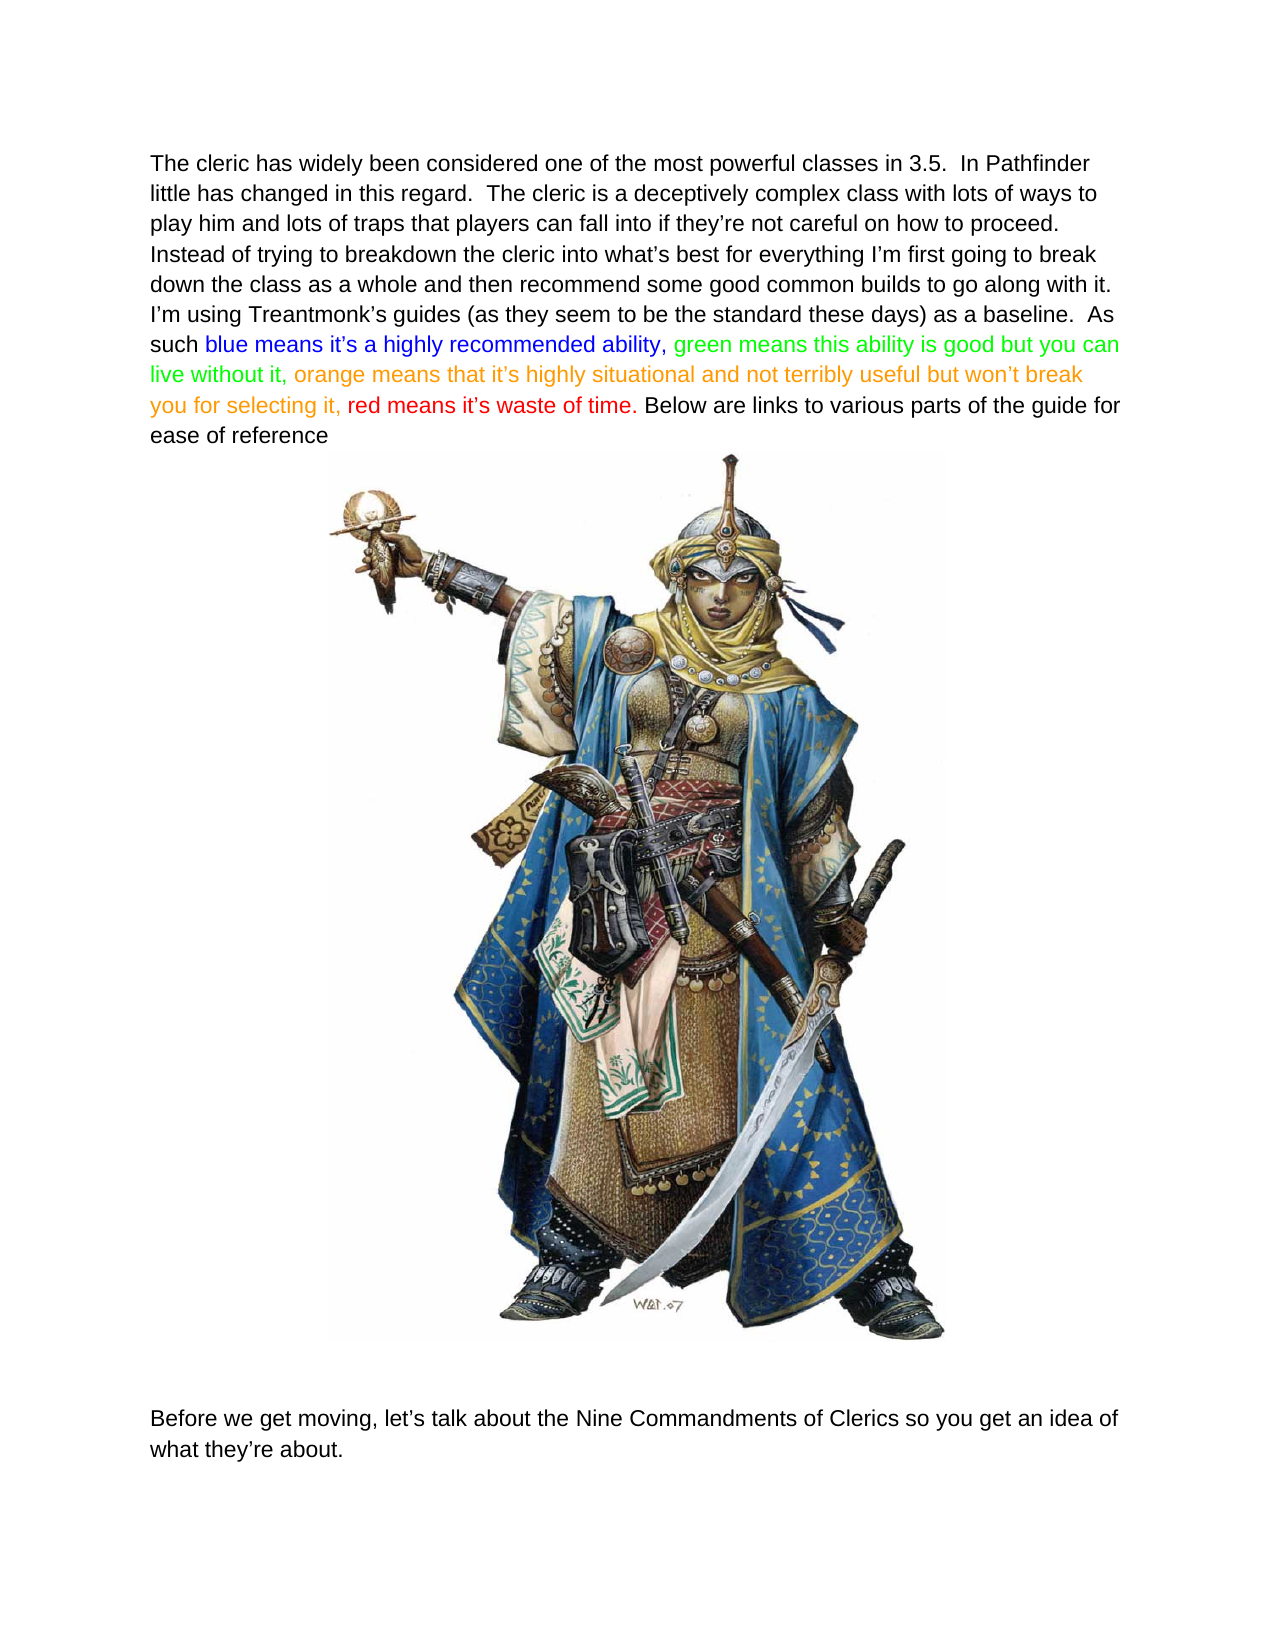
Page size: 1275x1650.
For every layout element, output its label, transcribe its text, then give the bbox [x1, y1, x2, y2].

text Before we get moving, let’s talk about the Nine Commandments of Clerics so you get an idea of what they’re about. [150, 1405, 1125, 1462]
text The cleric has widely been considered one of the most powerful classes in 3.5. In Pathfinder little has changed in this regard. The cleric is a deceptively complex class with lots of ways to play him and lots of traps that players can fall into if they’re not careful on how to proceed. [150, 150, 1125, 237]
picture [328, 452, 947, 1342]
text Instead of trying to breakdown the cleric into what’s best for everything I’m first going to break down the class as a whole and then recommend some good common builds to go along with it. I’m using Treantmonk’s guides (as they seem to be the standard these days) as a baseline. As such blue means it’s a highly recommended ability, green means this ability is good but you can live without it, orange means that it’s highly situational and not terribly useful but won’t break you for selecting it, red means it’s waste of time. Below are links to various parts of the guide for ease of reference [150, 241, 1125, 448]
